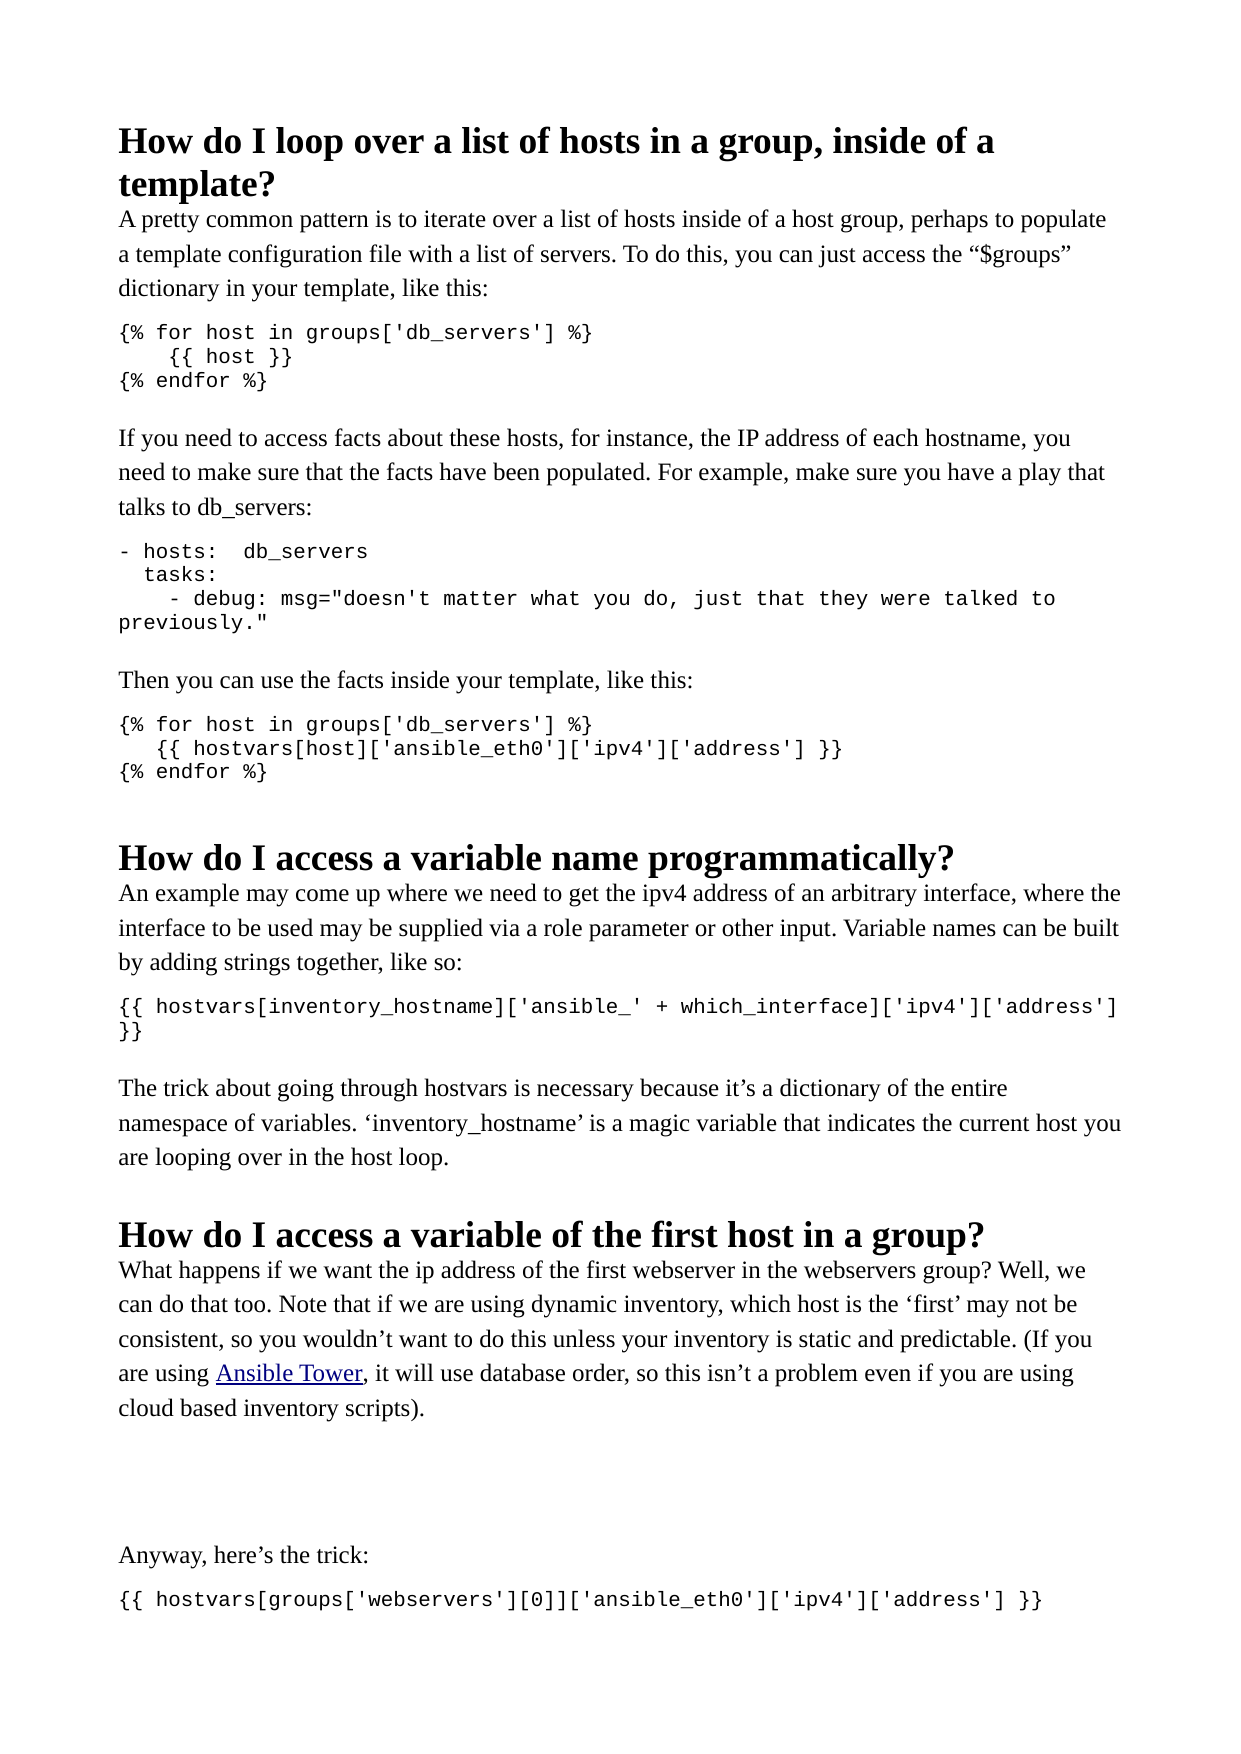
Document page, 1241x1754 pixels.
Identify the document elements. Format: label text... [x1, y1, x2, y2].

text The trick about going through hostvars is necessary because it’s a dictionary of the entire namespace of variables. ‘inventory_hostname’ is a magic variable that indicates the current host you are looping over in the host loop. [118, 1073, 1122, 1171]
text What happens if we want the ip address of the first webserver in the webservers group? Well, we can do that too. Note that if we are using dynamic inventory, which host is the ‘first’ may not be consistent, so you wouldn’t want to do this unless your inventory is static and predictable. (If you are using Ansible Tower, it will use database order, so this isn’t a problem even if you are using cloud based inventory scripts). [118, 1255, 1122, 1422]
text A pretty common pattern is to iterate over a list of hosts inside of a host group, perhaps to populate a template configuration file with a list of servers. To do this, you can just access the “$groups” dictionary in your template, like this: [118, 204, 1122, 302]
text Then you can use the facts inside your template, like this: [118, 665, 1122, 694]
text If you need to access facts about these hosts, for instance, the IP address of each hostname, you need to make sure that the facts have been populated. For example, make sure you have a play that talks to db_servers: [118, 423, 1122, 521]
text An example may come up where we need to get the ipv4 address of an arbitrary interface, where the interface to be used may be supplied via a role parameter or other input. Variable names can be built by adding strings together, like so: [118, 878, 1122, 976]
text {% for host in groups['db_servers'] %} [118, 714, 1122, 738]
subtitle How do I access a variable of the first host in a group? [118, 1212, 1122, 1255]
text Anyway, here’s the trick: [118, 1540, 1122, 1569]
subtitle How do I access a variable name programmatically? [118, 835, 1122, 878]
text - debug: msg="doesn't matter what you do, just that they were talked to previously." [118, 588, 1122, 635]
text tasks: [118, 564, 1122, 588]
text {{ hostvars[host]['ansible_eth0']['ipv4']['address'] }} [118, 738, 1122, 761]
text {% endfor %} [118, 370, 1122, 393]
text {{ hostvars[inventory_hostname]['ansible_' + which_interface]['ipv4']['address'] }} [118, 996, 1122, 1044]
subtitle How do I loop over a list of hosts in a group, inside of a template? [118, 118, 1122, 204]
text {{ hostvars[groups['webservers'][0]]['ansible_eth0']['ipv4']['address'] }} [118, 1589, 1122, 1613]
text {% for host in groups['db_servers'] %} [118, 322, 1122, 346]
text - hosts: db_servers [118, 541, 1122, 564]
text {{ host }} [118, 346, 1122, 370]
text {% endfor %} [118, 761, 1122, 785]
